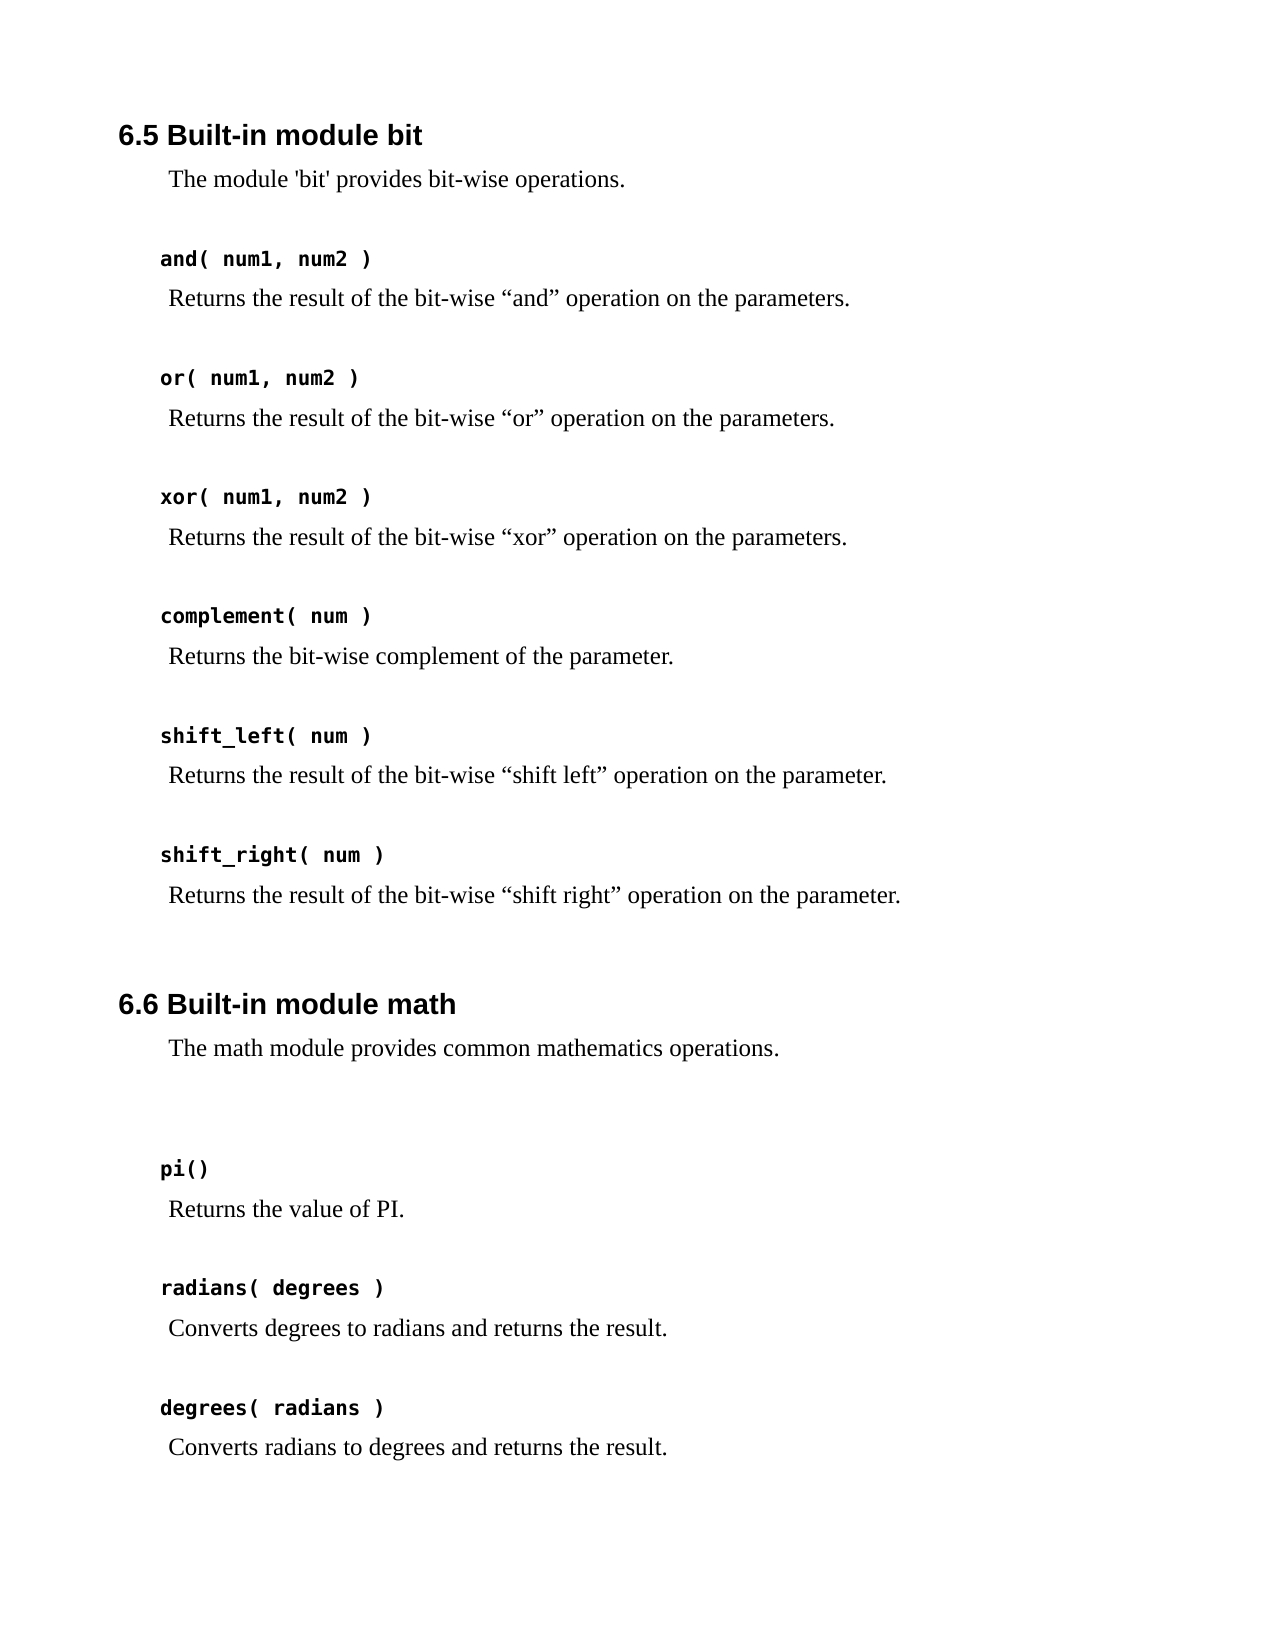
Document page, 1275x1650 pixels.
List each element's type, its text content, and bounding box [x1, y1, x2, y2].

text pi() [118, 1157, 1157, 1181]
text Converts radians to degrees and returns the result. [118, 1432, 1157, 1461]
text radians( degrees ) [118, 1276, 1157, 1301]
text degrees( radians ) [118, 1396, 1157, 1420]
text Converts degrees to radians and returns the result. [118, 1313, 1157, 1342]
text The module 'bit' provides bit-wise operations. [118, 164, 1157, 193]
text Returns the value of PI. [118, 1194, 1157, 1223]
text and( num1, num2 ) [118, 247, 1157, 271]
subtitle 6.6 Built-in module math [118, 987, 1157, 1021]
text Returns the result of the bit-wise “shift right” operation on the parameter. [118, 880, 1157, 908]
text xor( num1, num2 ) [118, 485, 1157, 509]
text Returns the result of the bit-wise “shift left” operation on the parameter. [118, 761, 1157, 789]
text shift_left( num ) [118, 724, 1157, 748]
text Returns the result of the bit-wise “and” operation on the parameters. [118, 283, 1157, 312]
text Returns the result of the bit-wise “or” operation on the parameters. [118, 403, 1157, 431]
text Returns the result of the bit-wise “xor” operation on the parameters. [118, 522, 1157, 551]
subtitle 6.5 Built-in module bit [118, 118, 1157, 152]
text or( num1, num2 ) [118, 366, 1157, 390]
text complement( num ) [118, 604, 1157, 629]
text shift_right( num ) [118, 843, 1157, 867]
text The math module provides common mathematics operations. [118, 1033, 1157, 1062]
text Returns the bit-wise complement of the parameter. [118, 641, 1157, 670]
